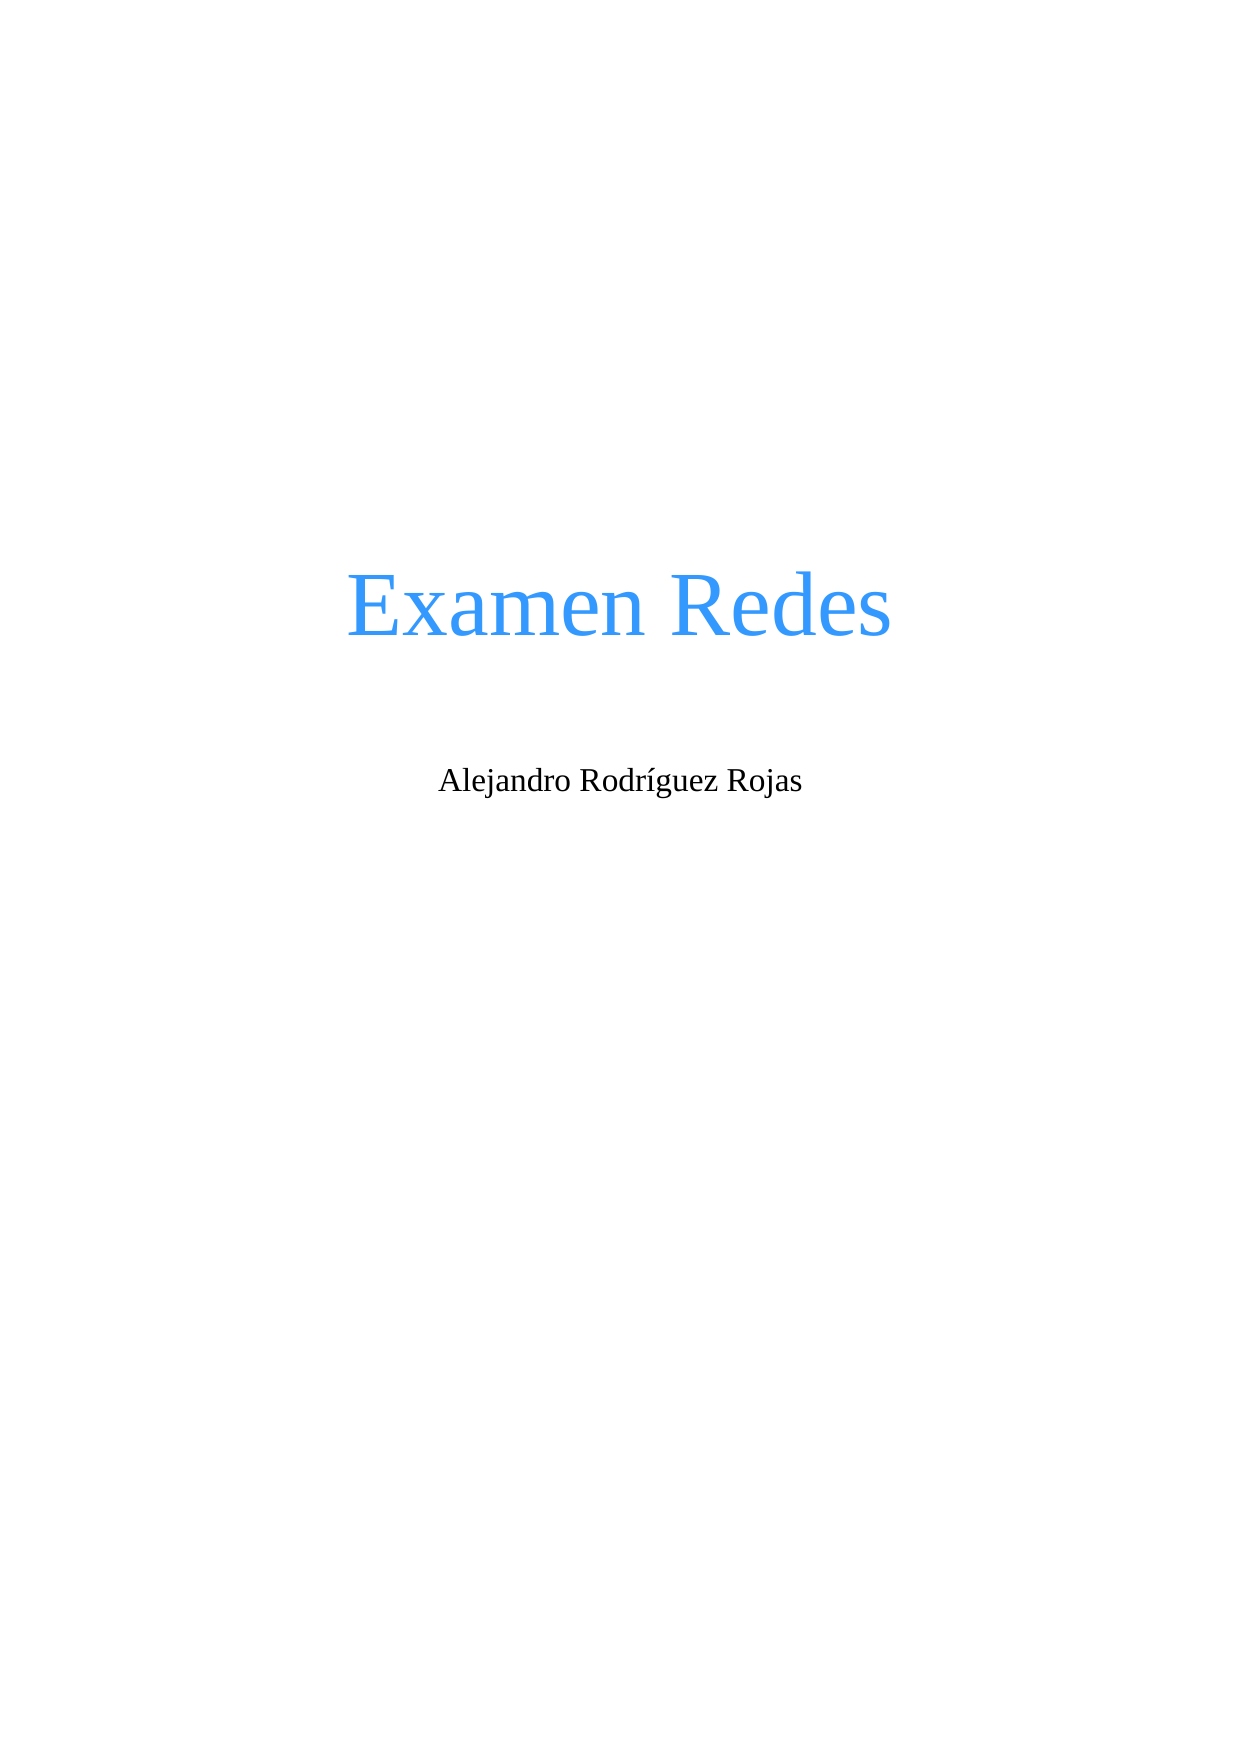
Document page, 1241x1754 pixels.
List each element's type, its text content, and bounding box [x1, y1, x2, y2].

text Alejandro Rodríguez Rojas [118, 760, 1122, 798]
text Examen Redes [118, 549, 1122, 655]
